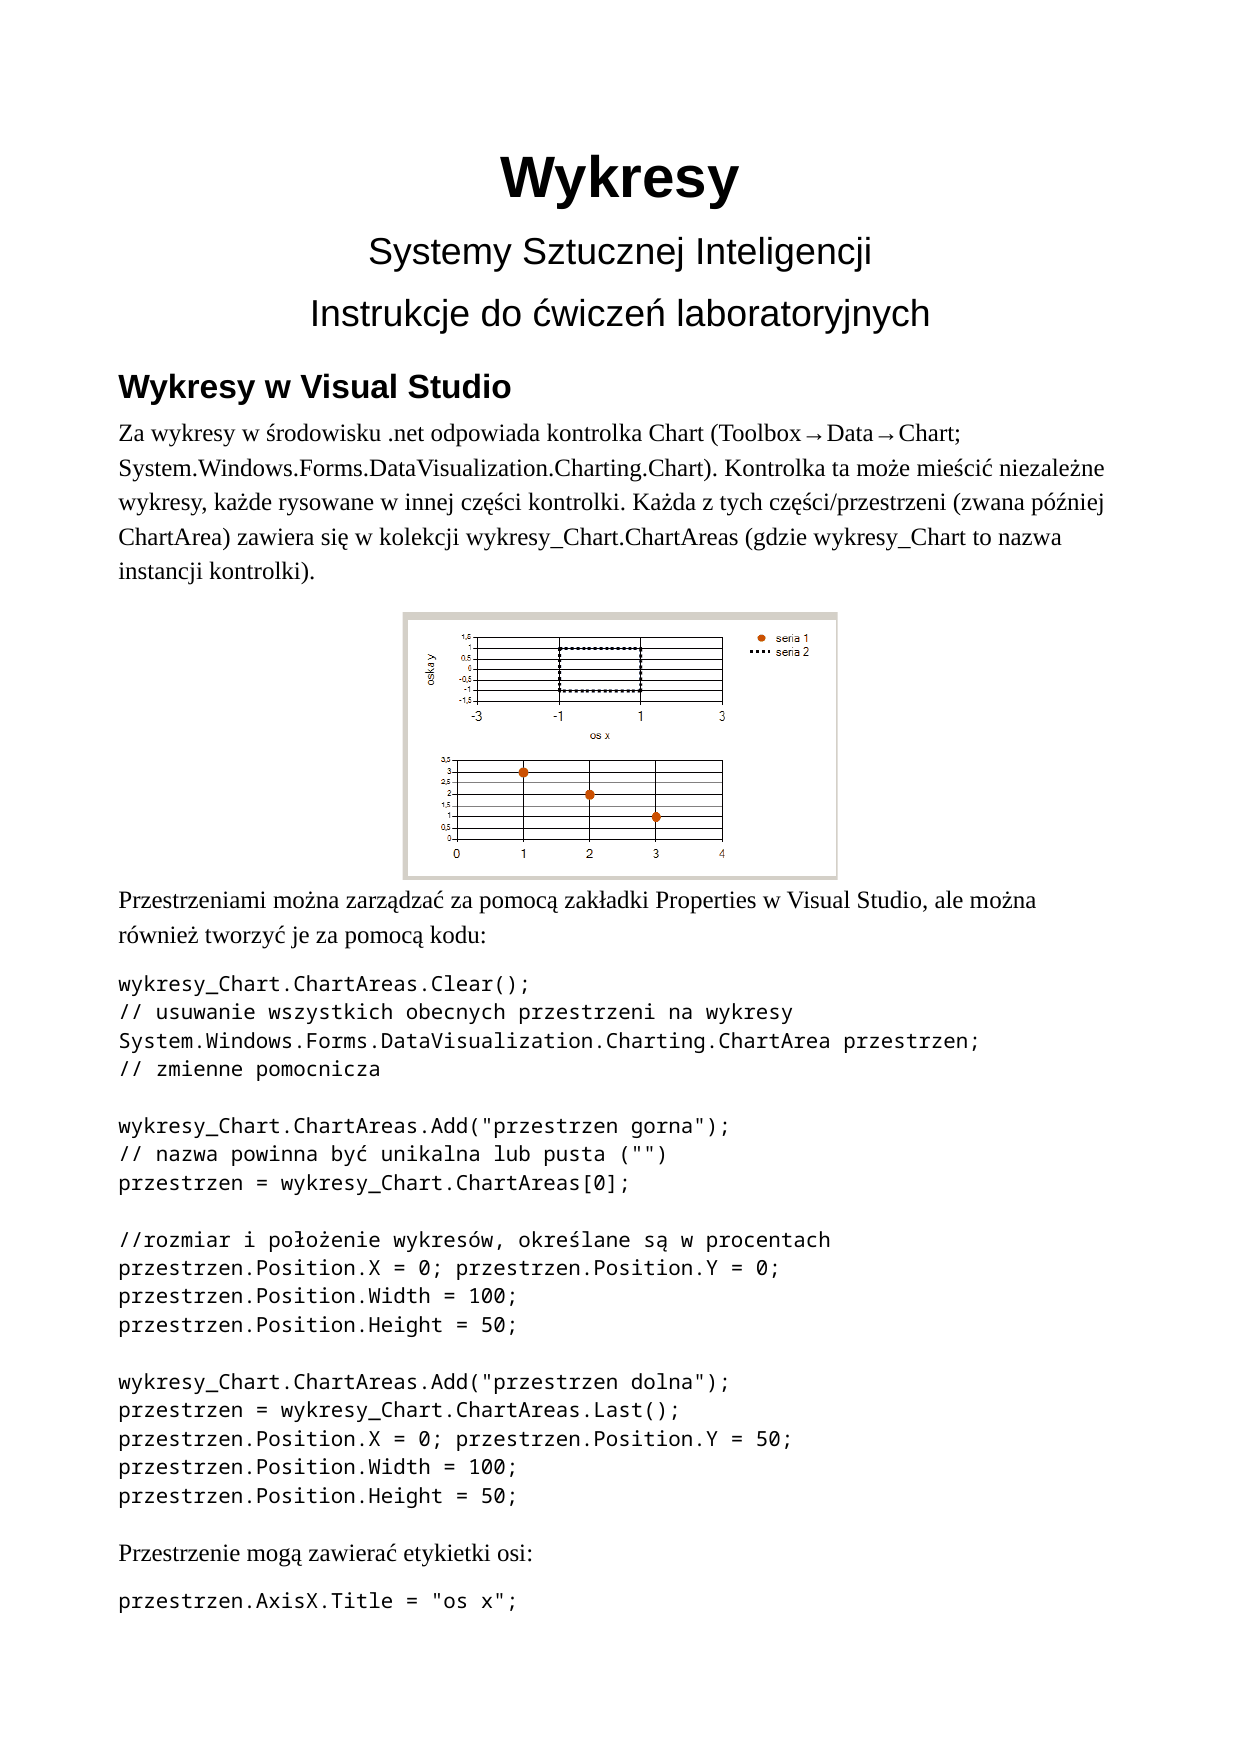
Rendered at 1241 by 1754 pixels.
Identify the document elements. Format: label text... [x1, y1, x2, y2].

title Wykresy [118, 143, 1122, 210]
subtitle Instrukcje do ćwiczeń laboratoryjnych [118, 291, 1122, 334]
list przestrzen = wykresy_Chart.ChartAreas.Last(); [118, 1395, 1122, 1424]
text Przestrzenie mogą zawierać etykietki osi: [118, 1538, 1122, 1566]
list System.Windows.Forms.DataVisualization.Charting.ChartArea przestrzen; [118, 1026, 1122, 1054]
subtitle Systemy Sztucznej Inteligencji [118, 229, 1122, 272]
list przestrzen.Position.Height = 50; [118, 1310, 1122, 1338]
list przestrzen = wykresy_Chart.ChartAreas[0]; [118, 1168, 1122, 1196]
list wykresy_Chart.ChartAreas.Add("przestrzen gorna"); [118, 1111, 1122, 1139]
list // nazwa powinna być unikalna lub pusta ("") [118, 1139, 1122, 1168]
list wykresy_Chart.ChartAreas.Add("przestrzen dolna"); [118, 1367, 1122, 1395]
list przestrzen.Position.X = 0; przestrzen.Position.Y = 0; [118, 1253, 1122, 1282]
list //rozmiar i położenie wykresów, określane są w procentach [118, 1225, 1122, 1253]
picture [402, 612, 838, 880]
list przestrzen.Position.X = 0; przestrzen.Position.Y = 50; [118, 1424, 1122, 1452]
list przestrzen.AxisX.Title = "os x"; [118, 1587, 1122, 1615]
subtitle Wykresy w Visual Studio [118, 367, 1122, 406]
list przestrzen.Position.Width = 100; [118, 1452, 1122, 1481]
list przestrzen.Position.Width = 100; [118, 1282, 1122, 1310]
list // zmienne pomocnicza [118, 1054, 1122, 1083]
text Za wykresy w środowisku .net odpowiada kontrolka Chart (Toolbox→Data→Chart; System.Windows.Forms.DataVisualization.Charting.Chart). Kontrolka ta może mieścić niezależne wykresy, każde rysowane w innej części kontrolki. Każda z tych części/przestrzeni (zwana później ChartArea) zawiera się w kolekcji wykresy_Chart.ChartAreas (gdzie wykresy_Chart to nazwa instancji kontrolki). [118, 418, 1122, 585]
list // usuwanie wszystkich obecnych przestrzeni na wykresy [118, 997, 1122, 1026]
list przestrzen.Position.Height = 50; [118, 1481, 1122, 1509]
text Przestrzeniami można zarządzać za pomocą zakładki Properties w Visual Studio, ale można również tworzyć je za pomocą kodu: [118, 605, 1122, 948]
list wykresy_Chart.ChartAreas.Clear(); [118, 969, 1122, 997]
